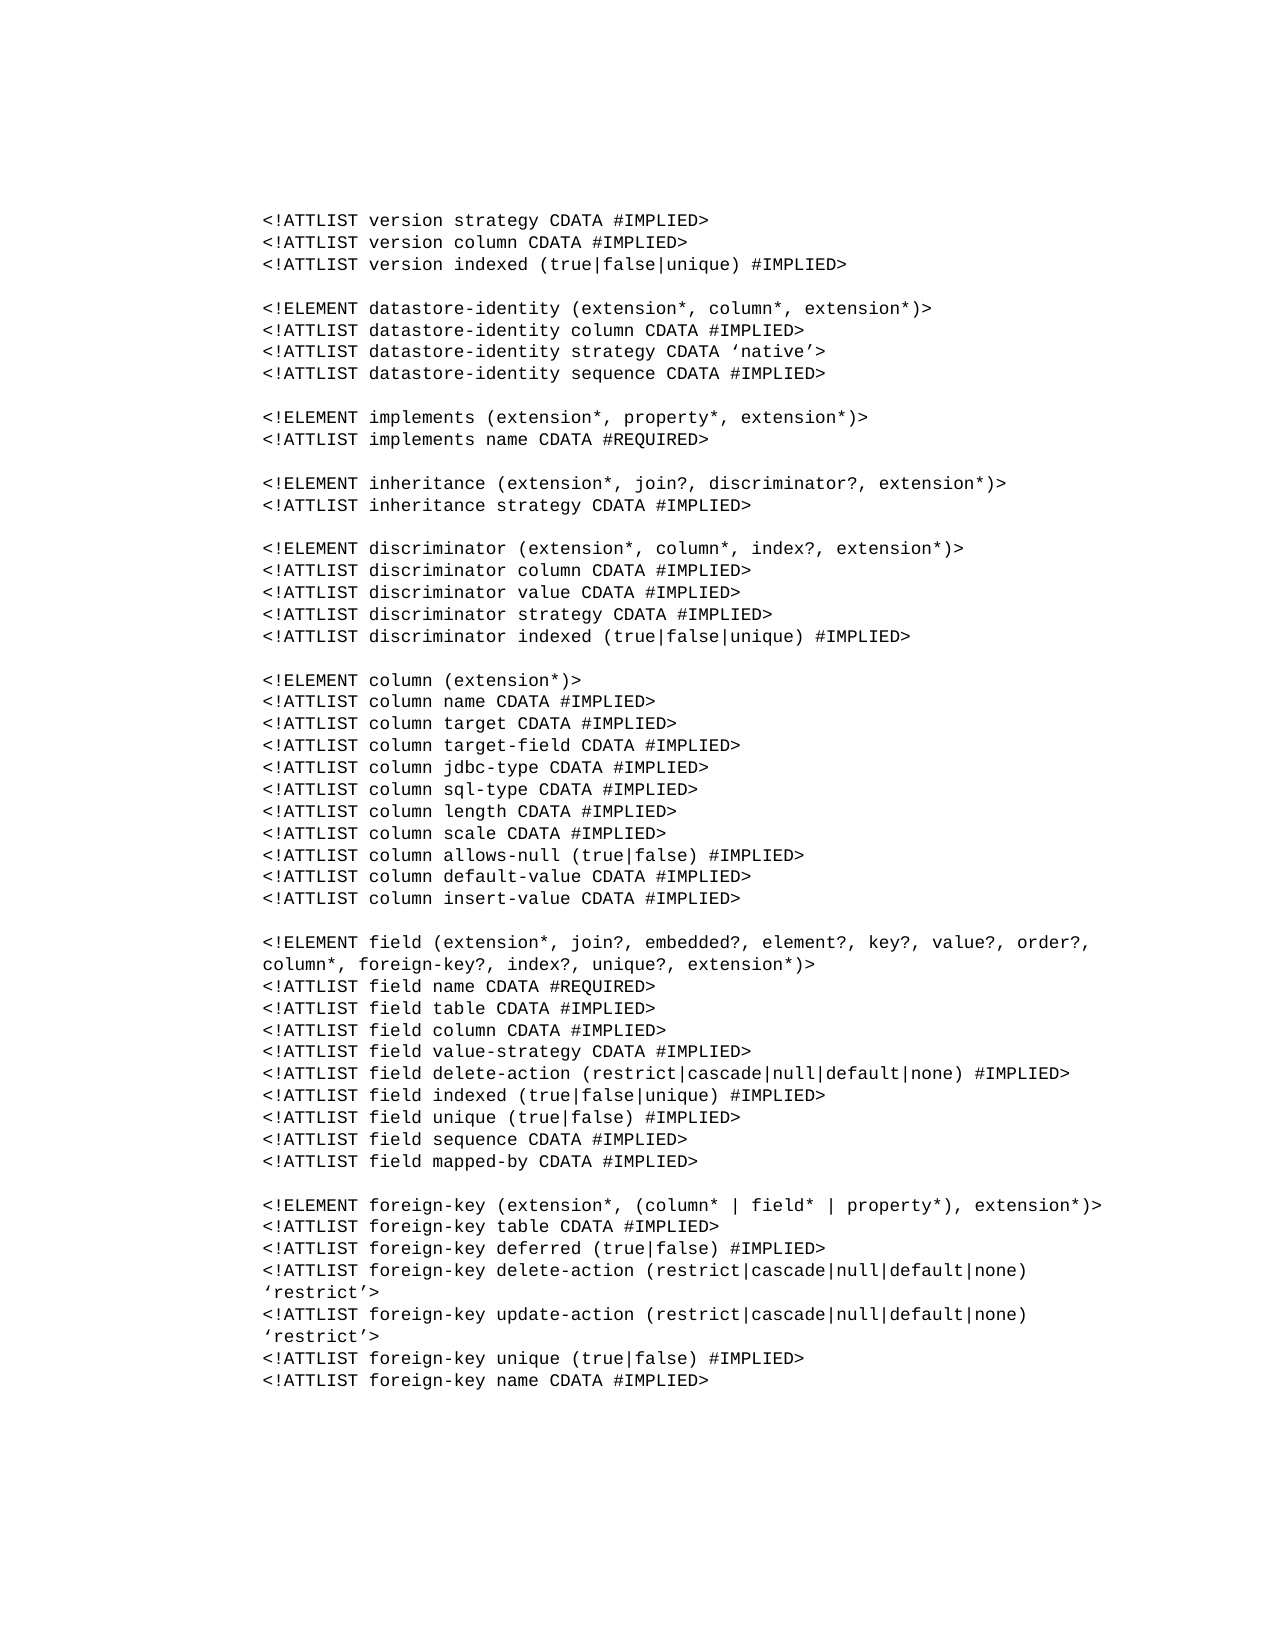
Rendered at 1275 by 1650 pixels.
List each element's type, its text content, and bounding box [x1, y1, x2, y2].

text <!ELEMENT column (extension*)> [262, 669, 1125, 691]
text <!ATTLIST field unique (true|false) #IMPLIED> [262, 1107, 1125, 1129]
text <!ATTLIST field name CDATA #REQUIRED> [262, 976, 1125, 997]
text <!ELEMENT implements (extension*, property*, extension*)> [262, 407, 1125, 429]
text <!ATTLIST field sequence CDATA #IMPLIED> [262, 1129, 1125, 1151]
text <!ATTLIST field indexed (true|false|unique) #IMPLIED> [262, 1085, 1125, 1107]
text <!ATTLIST column insert-value CDATA #IMPLIED> [262, 888, 1125, 910]
text <!ATTLIST discriminator indexed (true|false|unique) #IMPLIED> [262, 626, 1125, 647]
text <!ATTLIST field column CDATA #IMPLIED> [262, 1019, 1125, 1041]
text <!ELEMENT field (extension*, join?, embedded?, element?, key?, value?, order?, column*, foreign-key?, index?, unique?, extension*)> [262, 932, 1125, 976]
text <!ATTLIST column sql-type CDATA #IMPLIED> [262, 779, 1125, 801]
text <!ATTLIST datastore-identity column CDATA #IMPLIED> [262, 319, 1125, 341]
text <!ATTLIST version strategy CDATA #IMPLIED> [262, 210, 1125, 232]
text <!ATTLIST datastore-identity sequence CDATA #IMPLIED> [262, 363, 1125, 385]
text <!ATTLIST foreign-key update-action (restrict|cascade|null|default|none) ‘restrict’> [262, 1304, 1125, 1347]
text <!ATTLIST column length CDATA #IMPLIED> [262, 801, 1125, 822]
text <!ELEMENT datastore-identity (extension*, column*, extension*)> [262, 297, 1125, 319]
text <!ATTLIST discriminator strategy CDATA #IMPLIED> [262, 604, 1125, 626]
text <!ATTLIST column default-value CDATA #IMPLIED> [262, 866, 1125, 888]
text <!ATTLIST inheritance strategy CDATA #IMPLIED> [262, 494, 1125, 516]
text <!ATTLIST foreign-key unique (true|false) #IMPLIED> [262, 1347, 1125, 1369]
text <!ATTLIST foreign-key deferred (true|false) #IMPLIED> [262, 1238, 1125, 1260]
text <!ATTLIST datastore-identity strategy CDATA ‘native’> [262, 341, 1125, 363]
text <!ATTLIST discriminator value CDATA #IMPLIED> [262, 582, 1125, 604]
text <!ATTLIST foreign-key name CDATA #IMPLIED> [262, 1369, 1125, 1391]
text <!ATTLIST implements name CDATA #REQUIRED> [262, 429, 1125, 451]
text <!ATTLIST field table CDATA #IMPLIED> [262, 997, 1125, 1019]
text <!ATTLIST version column CDATA #IMPLIED> [262, 232, 1125, 254]
text <!ATTLIST field delete-action (restrict|cascade|null|default|none) #IMPLIED> [262, 1063, 1125, 1085]
text <!ATTLIST field value-strategy CDATA #IMPLIED> [262, 1041, 1125, 1063]
text <!ATTLIST column allows-null (true|false) #IMPLIED> [262, 844, 1125, 866]
text <!ATTLIST discriminator column CDATA #IMPLIED> [262, 560, 1125, 582]
text <!ATTLIST version indexed (true|false|unique) #IMPLIED> [262, 254, 1125, 276]
text <!ATTLIST column scale CDATA #IMPLIED> [262, 822, 1125, 844]
text <!ATTLIST foreign-key table CDATA #IMPLIED> [262, 1216, 1125, 1238]
text <!ELEMENT foreign-key (extension*, (column* | field* | property*), extension*)> [262, 1194, 1125, 1216]
text <!ELEMENT discriminator (extension*, column*, index?, extension*)> [262, 538, 1125, 560]
text <!ATTLIST column target CDATA #IMPLIED> [262, 713, 1125, 735]
text <!ATTLIST field mapped-by CDATA #IMPLIED> [262, 1151, 1125, 1172]
text <!ATTLIST column target-field CDATA #IMPLIED> [262, 735, 1125, 757]
text <!ATTLIST column jdbc-type CDATA #IMPLIED> [262, 757, 1125, 779]
text <!ATTLIST column name CDATA #IMPLIED> [262, 691, 1125, 713]
text <!ATTLIST foreign-key delete-action (restrict|cascade|null|default|none) ‘restrict’> [262, 1260, 1125, 1304]
text <!ELEMENT inheritance (extension*, join?, discriminator?, extension*)> [262, 472, 1125, 494]
